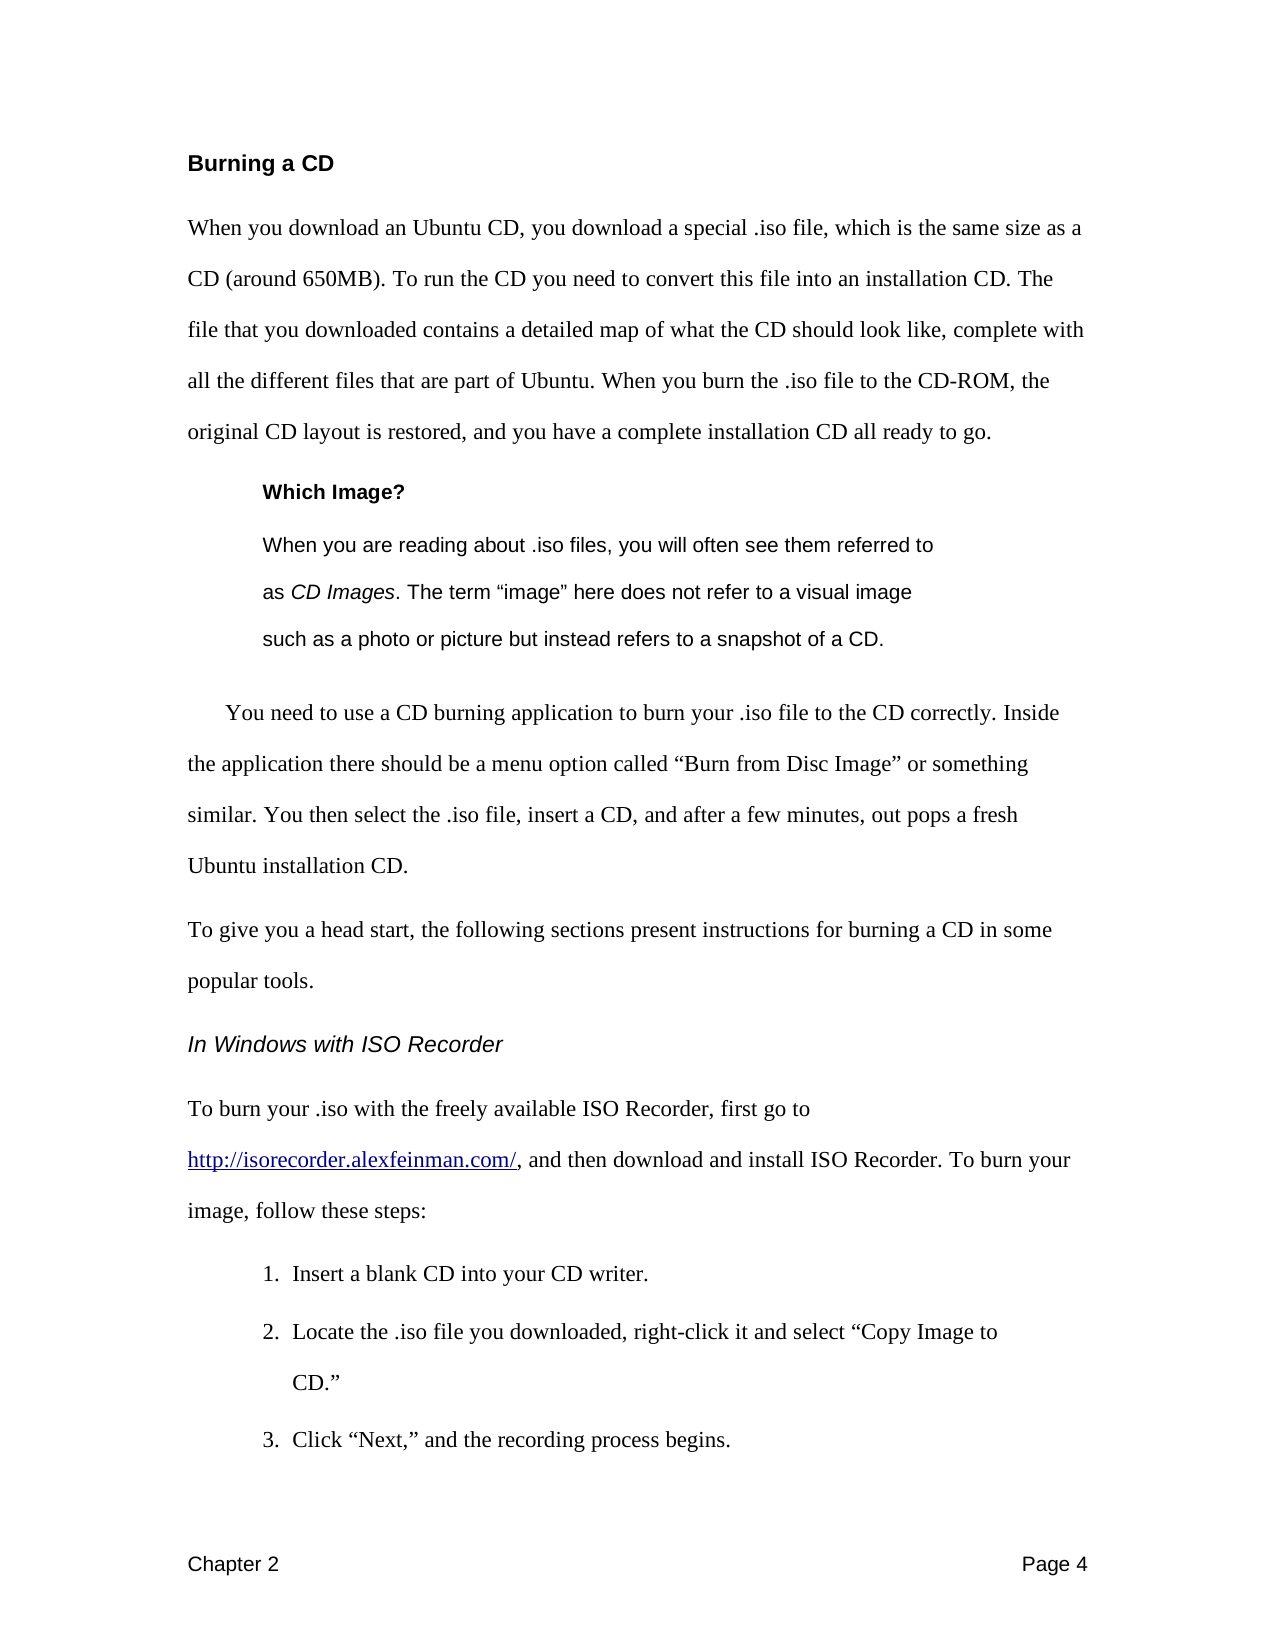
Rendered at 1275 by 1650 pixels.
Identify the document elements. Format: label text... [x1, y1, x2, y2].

text To give you a head start, the following sections present instructions for burning a CD in some popular tools. [187, 916, 1087, 993]
text Which Image? [262, 480, 937, 504]
list Locate the .iso file you downloaded, right-click it and select “Copy Image to CD.” [262, 1318, 1012, 1395]
list Click “Next,” and the recording process begins. [262, 1427, 1012, 1452]
text Burning a CD [187, 150, 1087, 176]
text You need to use a CD burning application to burn your .iso file to the CD correctly. Inside the application there should be a menu option called “Burn from Disc Image” or something similar. You then select the .iso file, insert a CD, and after a few minutes, out pops a fresh Ubuntu installation CD. [187, 700, 1087, 878]
list Insert a blank CD into your CD writer. [262, 1261, 1012, 1287]
text In Windows with ISO Recorder [187, 1031, 1087, 1057]
text To burn your .iso with the freely available ISO Recorder, first go to http://isorecorder.alexfeinman.com/, and then download and install ISO Recorder. To burn your image, follow these steps: [187, 1096, 1087, 1223]
text When you are reading about .iso files, you will often see them referred to as CD Images. The term “image” here does not refer to a visual image such as a photo or picture but instead refers to a snapshot of a CD. [262, 533, 937, 651]
text When you download an Ubuntu CD, you download a special .iso file, which is the same size as a CD (around 650MB). To run the CD you need to convert this file into an installation CD. The file that you downloaded contains a detailed map of what the CD should look like, complete with all the different files that are part of Ubuntu. When you burn the .iso file to the CD-ROM, the original CD layout is restored, and you have a complete installation CD all ready to go. [187, 214, 1087, 444]
